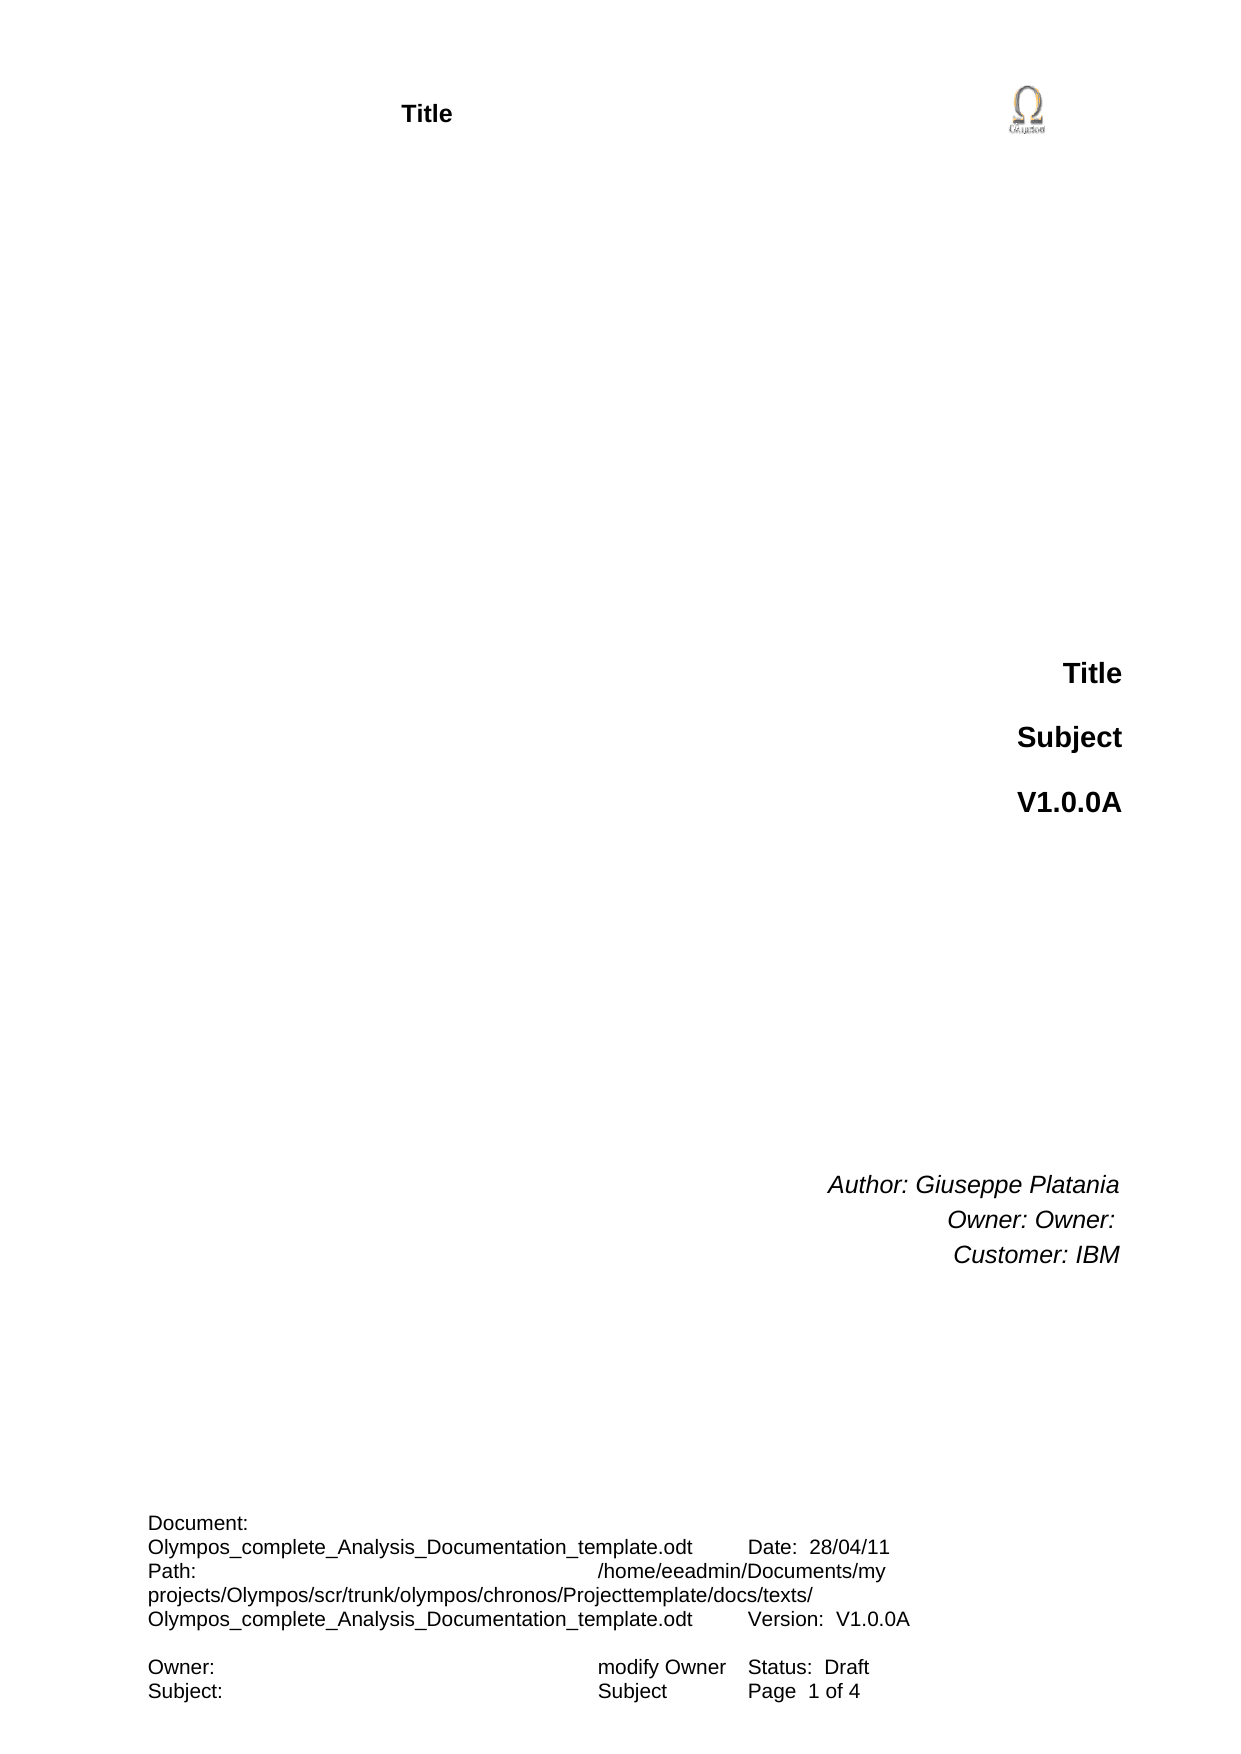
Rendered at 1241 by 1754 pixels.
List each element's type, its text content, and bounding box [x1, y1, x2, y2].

title Title [148, 656, 1122, 689]
subtitle Author: Giuseppe Platania [148, 1170, 1122, 1199]
title Subject [148, 721, 1122, 754]
subtitle Customer: IBM [148, 1240, 1122, 1269]
subtitle Owner: Owner: [148, 1205, 1122, 1234]
picture [1008, 84, 1046, 136]
title V1.0.0A [148, 785, 1122, 819]
